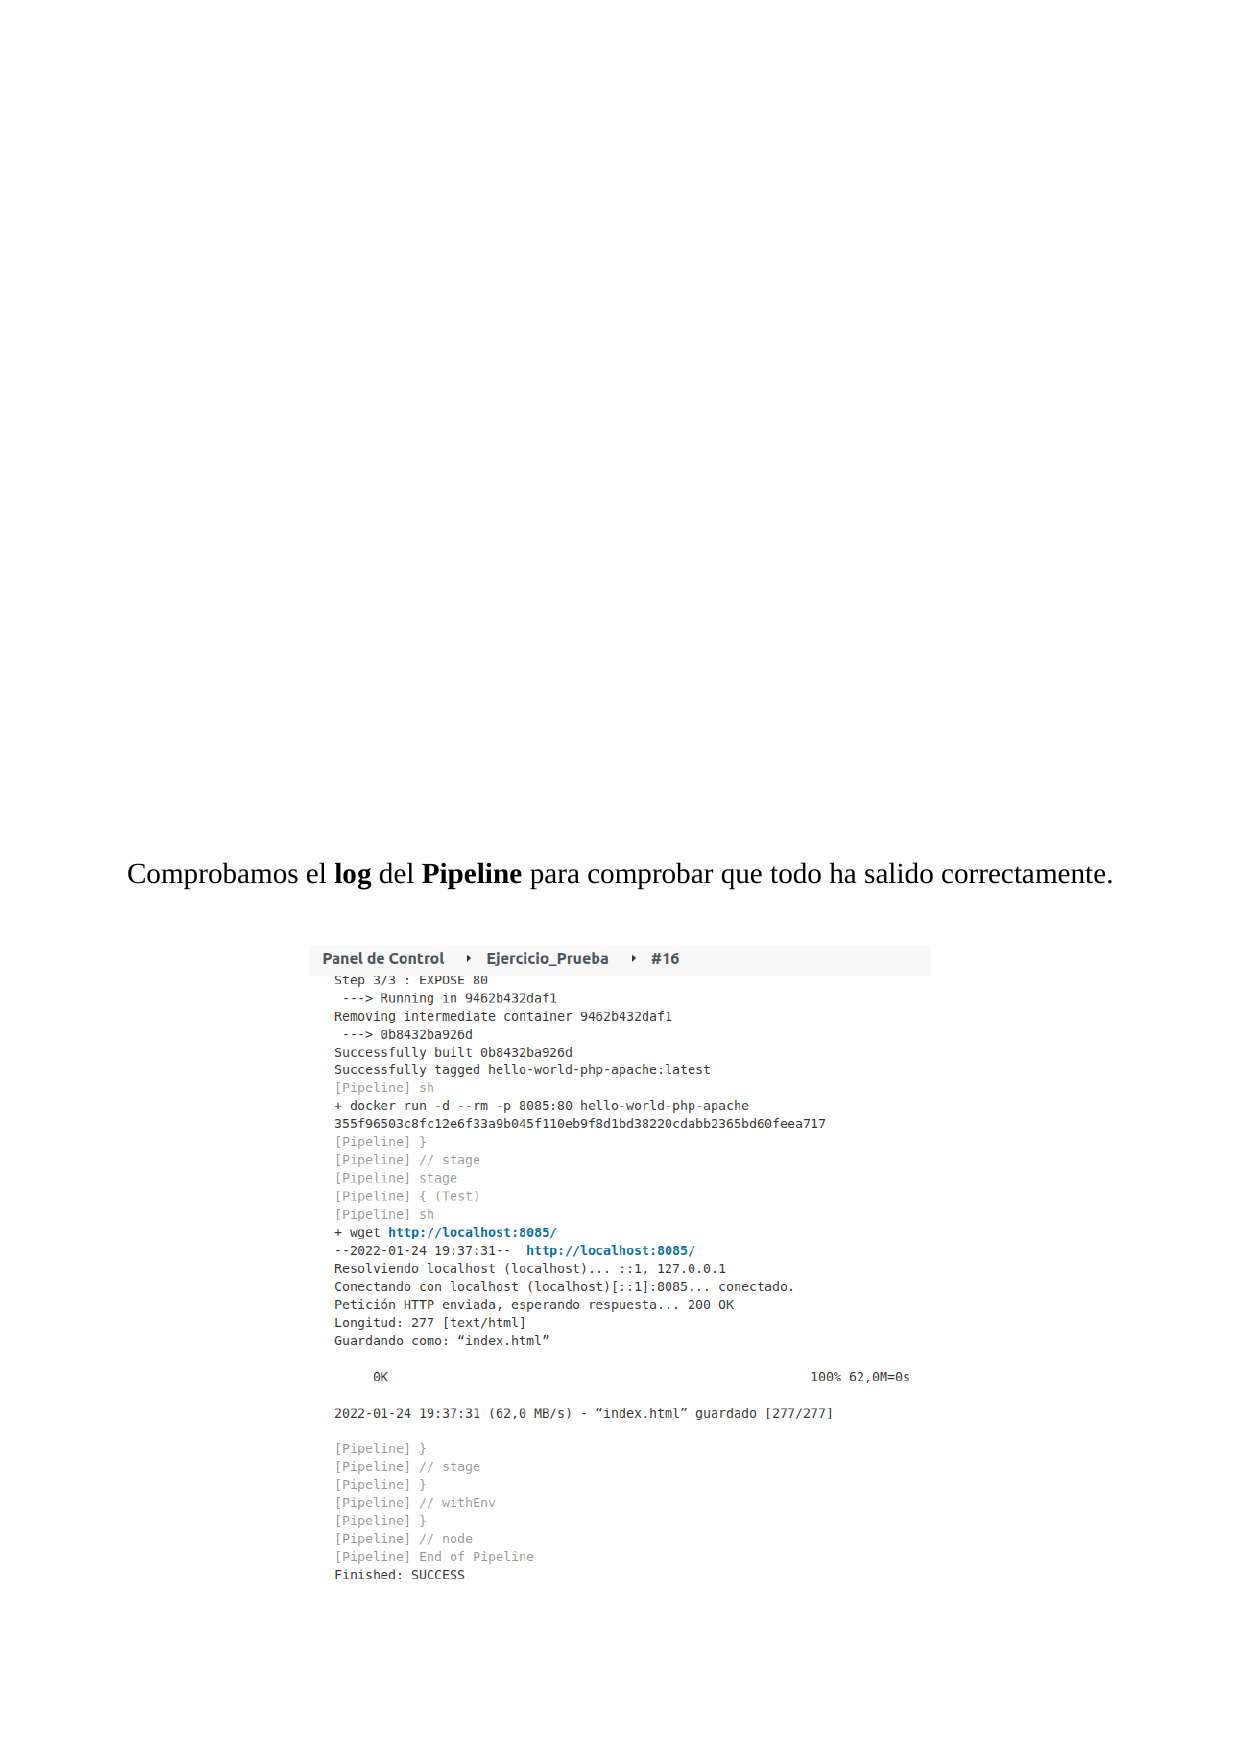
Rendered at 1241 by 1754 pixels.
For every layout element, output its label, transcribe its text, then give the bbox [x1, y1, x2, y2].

picture [310, 946, 930, 1588]
text Comprobamos el log del Pipeline para comprobar que todo ha salido correctamente. [118, 856, 1122, 889]
